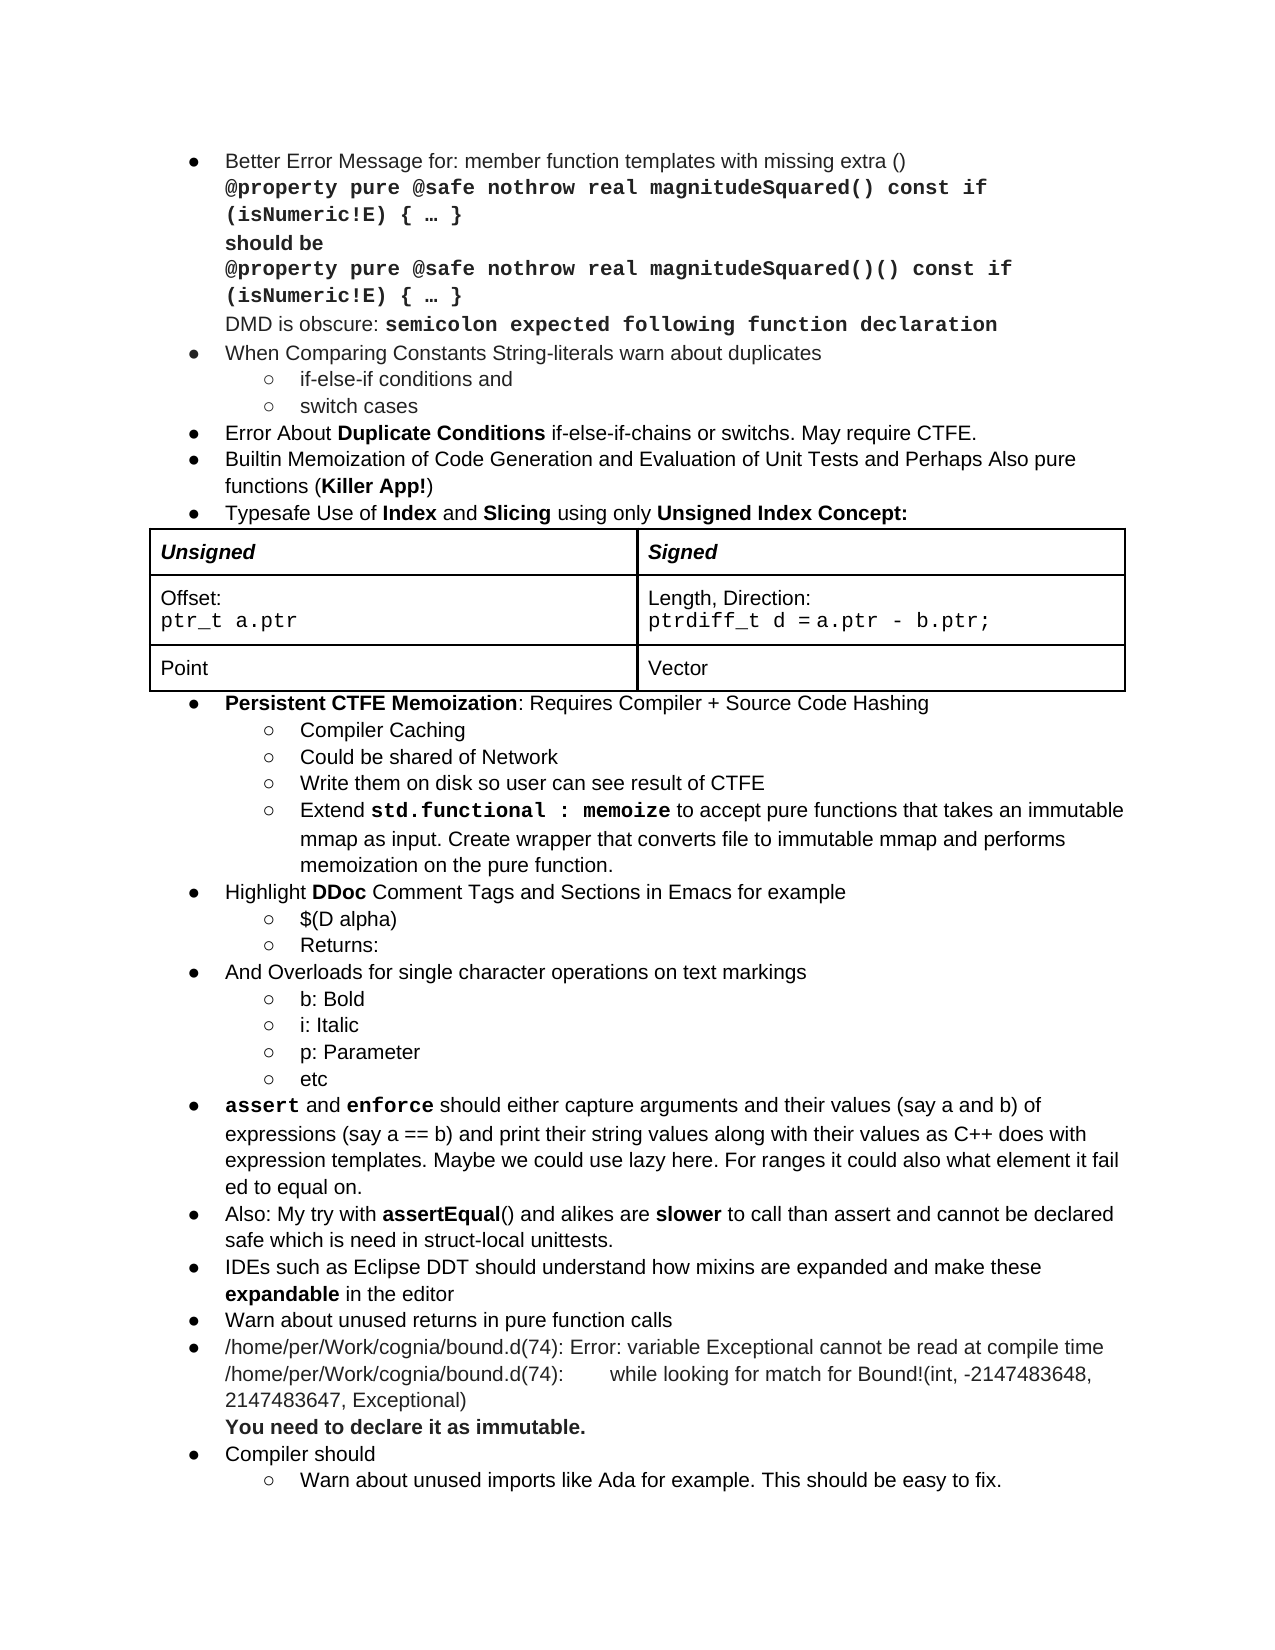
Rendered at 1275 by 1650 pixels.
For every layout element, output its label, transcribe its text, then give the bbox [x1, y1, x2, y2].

table_cell Offset: ptr_t a.ptr [151, 576, 636, 644]
table_cell Vector [639, 646, 1124, 690]
list $(D alpha) [262, 907, 1125, 930]
list if-else-if conditions and [262, 368, 1125, 391]
table_header Signed [639, 530, 1124, 574]
list Builtin Memoization of Code Generation and Evaluation of Unit Tests and Perhaps Also pure functions (Killer App!) [187, 448, 1125, 498]
list Compiler should [187, 1442, 1125, 1466]
list i: Italic [262, 1014, 1125, 1037]
list Returns: [262, 934, 1125, 957]
table_header Unsigned [151, 530, 636, 574]
list Better Error Message for: member function templates with missing extra () @property pure @safe nothrow real magnitudeSquared() const if (isNumeric!E) { … } should be @property pure @safe nothrow real magnitudeSquared()() const if (isNumeric!E) { … } DMD is obscure: semicolon expected following function declaration [187, 150, 1125, 337]
list Warn about unused imports like Ada for example. This should be easy to fix. [262, 1469, 1125, 1492]
table_cell Point [151, 646, 636, 690]
list Could be shared of Network [262, 745, 1125, 768]
list IDEs such as Eclipse DDT should understand how mixins are expanded and make these expandable in the editor [187, 1256, 1125, 1306]
list Extend std.functional : memoize to accept pure functions that takes an immutable mmap as input. Create wrapper that converts file to immutable mmap and performs memoization on the pure function. [262, 798, 1125, 877]
list Persistent CTFE Memoization: Requires Compiler + Source Code Hashing [187, 692, 1125, 715]
list etc [262, 1067, 1125, 1090]
list Warn about unused returns in pure function calls [187, 1309, 1125, 1332]
list switch cases [262, 394, 1125, 418]
list Write them on disk so user can see result of CTFE [262, 772, 1125, 795]
list Error About Duplicate Conditions if-else-if-chains or switchs. May require CTFE. [187, 421, 1125, 444]
list Compiler Caching [262, 718, 1125, 742]
list b: Bold [262, 987, 1125, 1010]
list And Overloads for single character operations on text markings [187, 960, 1125, 984]
list Typesafe Use of Index and Slicing using only Unsigned Index Concept: [187, 501, 1125, 524]
list p: Parameter [262, 1040, 1125, 1064]
list assert and enforce should either capture arguments and their values (say a and b) of expressions (say a == b) and print their string values along with their values as C++ does with expression templates. Maybe we could use lazy here. For ranges it could also what element it fail ed to equal on. [187, 1094, 1125, 1199]
list When Comparing Constants String-literals warn about duplicates [187, 341, 1125, 364]
list Highlight DDoc Comment Tags and Sections in Emacs for example [187, 880, 1125, 904]
table_cell Length, Direction: ptrdiff_t d = a.ptr - b.ptr; [639, 576, 1124, 644]
list /home/per/Work/cognia/bound.d(74): Error: variable Exceptional cannot be read at compile time /home/per/Work/cognia/bound.d(74): while looking for match for Bound!(int, -2147483648, 2147483647, Exceptional) You need to declare it as immutable. [187, 1336, 1125, 1439]
list Also: My try with assertEqual() and alikes are slower to call than assert and cannot be declared safe which is need in struct-local unittests. [187, 1202, 1125, 1252]
